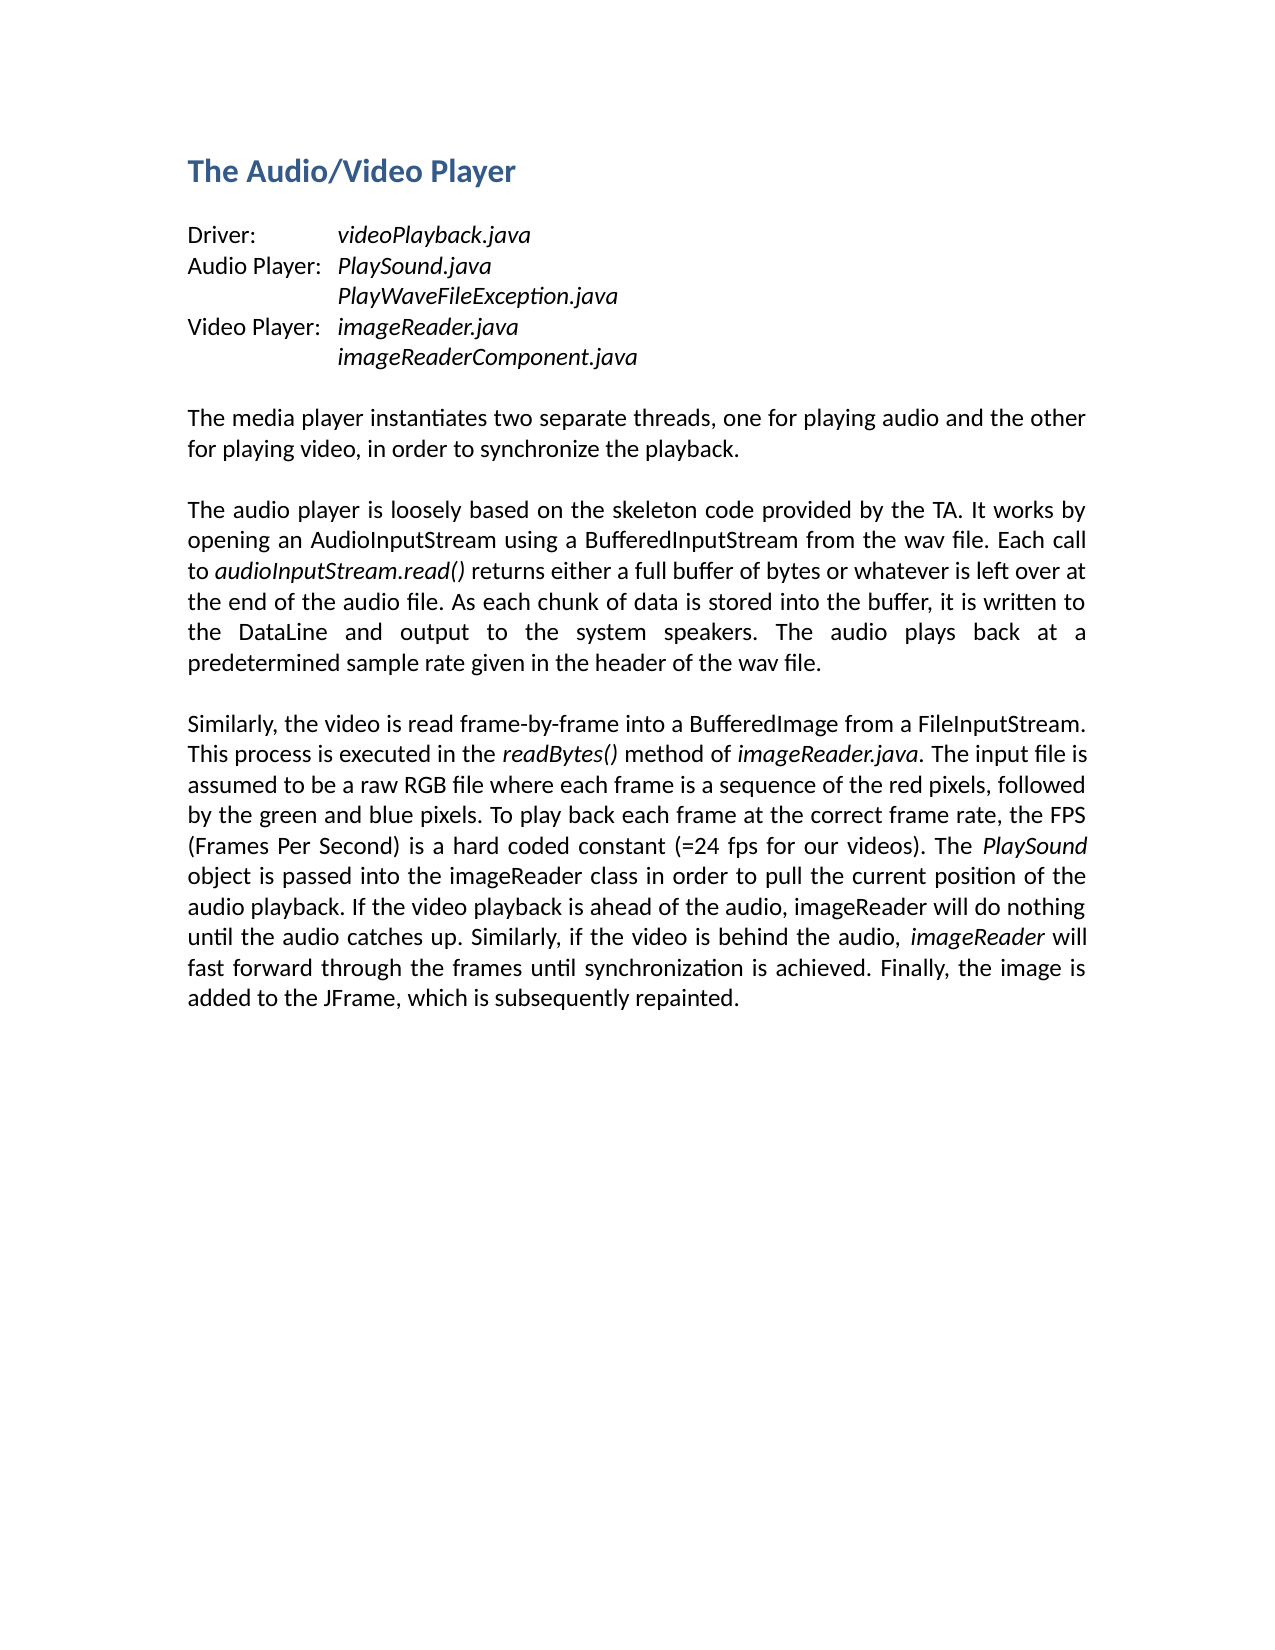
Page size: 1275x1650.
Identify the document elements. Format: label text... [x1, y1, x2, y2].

text imageReaderComponent.java [187, 342, 1087, 372]
text Audio Player: PlaySound.java [187, 250, 1087, 281]
text The audio player is loosely based on the skeleton code provided by the TA. It works by opening an AudioInputStream using a BufferedInputStream from the wav file. Each call to audioInputStream.read() returns either a full buffer of bytes or whatever is left over at the end of the audio file. As each chunk of data is stored into the buffer, it is written to the DataLine and output to the system speakers. The audio plays back at a predetermined sample rate given in the header of the wav file. [187, 494, 1087, 677]
text Driver: videoPlayback.java [187, 219, 1087, 250]
text The media player instantiates two separate threads, one for playing audio and the other for playing video, in order to synchronize the playback. [187, 403, 1087, 464]
text Similarly, the video is read frame-by-frame into a BufferedImage from a FileInputStream. This process is executed in the readBytes() method of imageReader.java. The input file is assumed to be a raw RGB file where each frame is a sequence of the red pixels, followed by the green and blue pixels. To play back each frame at the correct frame rate, the FPS (Frames Per Second) is a hard coded constant (=24 fps for our videos). The PlaySound object is passed into the imageReader class in order to pull the current position of the audio playback. If the video playback is ahead of the audio, imageReader will do nothing until the audio catches up. Similarly, if the video is behind the audio, imageReader will fast forward through the frames until synchronization is achieved. Finally, the image is added to the JFrame, which is subsequently repainted. [187, 708, 1087, 1013]
text Video Player: imageReader.java [187, 311, 1087, 342]
subtitle The Audio/Video Player [187, 150, 1087, 191]
text PlayWaveFileException.java [187, 281, 1087, 311]
